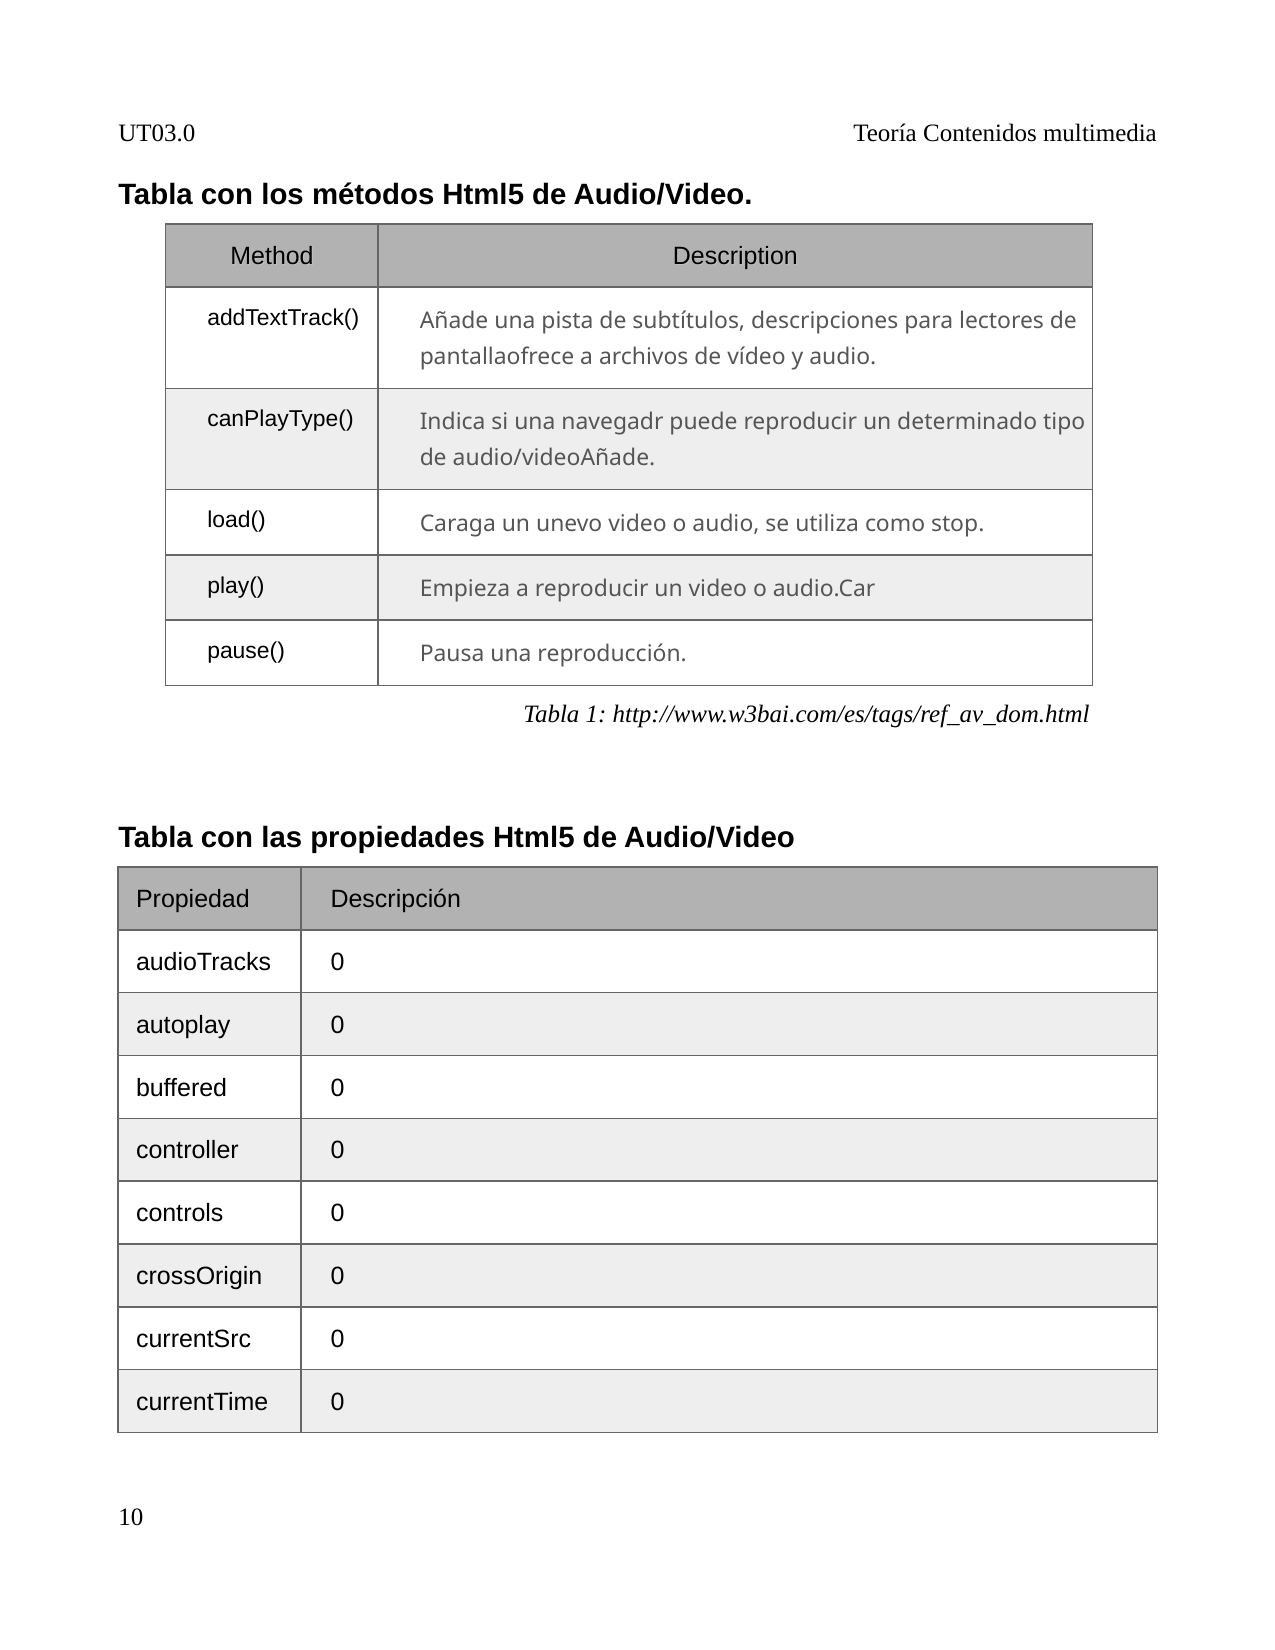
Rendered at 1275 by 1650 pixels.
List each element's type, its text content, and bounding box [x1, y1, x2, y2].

table_cell play() [166, 556, 377, 619]
table_cell 0 [302, 993, 1157, 1055]
table_cell Empieza a reproducir un video o audio.Car [379, 556, 1092, 619]
table_cell 0 [302, 1182, 1157, 1243]
table_header Descripción [302, 868, 1157, 929]
table_cell 0 [302, 931, 1157, 992]
subtitle Tabla con las propiedades Html5 de Audio/Video [118, 820, 1157, 854]
table_cell 0 [302, 1308, 1157, 1369]
table_cell Pausa una reproducción. [379, 621, 1092, 684]
table_header Description [379, 225, 1092, 286]
table_cell load() [166, 490, 377, 554]
table_cell 0 [302, 1245, 1157, 1306]
table_cell 0 [302, 1056, 1157, 1117]
table_cell pause() [166, 621, 377, 684]
table_cell canPlayType() [166, 389, 377, 489]
table_header Propiedad [119, 868, 300, 929]
table_cell 0 [302, 1370, 1157, 1432]
table_cell controller [119, 1119, 300, 1180]
table_cell 0 [302, 1119, 1157, 1180]
table_cell autoplay [119, 993, 300, 1055]
table_cell Caraga un unevo video o audio, se utiliza como stop. [379, 490, 1092, 554]
table_cell audioTracks [119, 931, 300, 992]
table_cell crossOrigin [119, 1245, 300, 1306]
table_cell buffered [119, 1056, 300, 1117]
text Tabla 1: http://www.w3bai.com/es/tags/ref_av_dom.html [118, 699, 1092, 727]
table_cell currentSrc [119, 1308, 300, 1369]
table_header Method [166, 225, 377, 286]
table_cell Indica si una navegadr puede reproducir un determinado tipo de audio/videoAñade. [379, 389, 1092, 489]
table_cell Añade una pista de subtítulos, descripciones para lectores de pantallaofrece a archivos de vídeo y audio. [379, 288, 1092, 387]
table_cell currentTime [119, 1370, 300, 1432]
table_cell addTextTrack() [166, 288, 377, 387]
subtitle Tabla con los métodos Html5 de Audio/Video. [118, 177, 1157, 211]
table_cell controls [119, 1182, 300, 1243]
